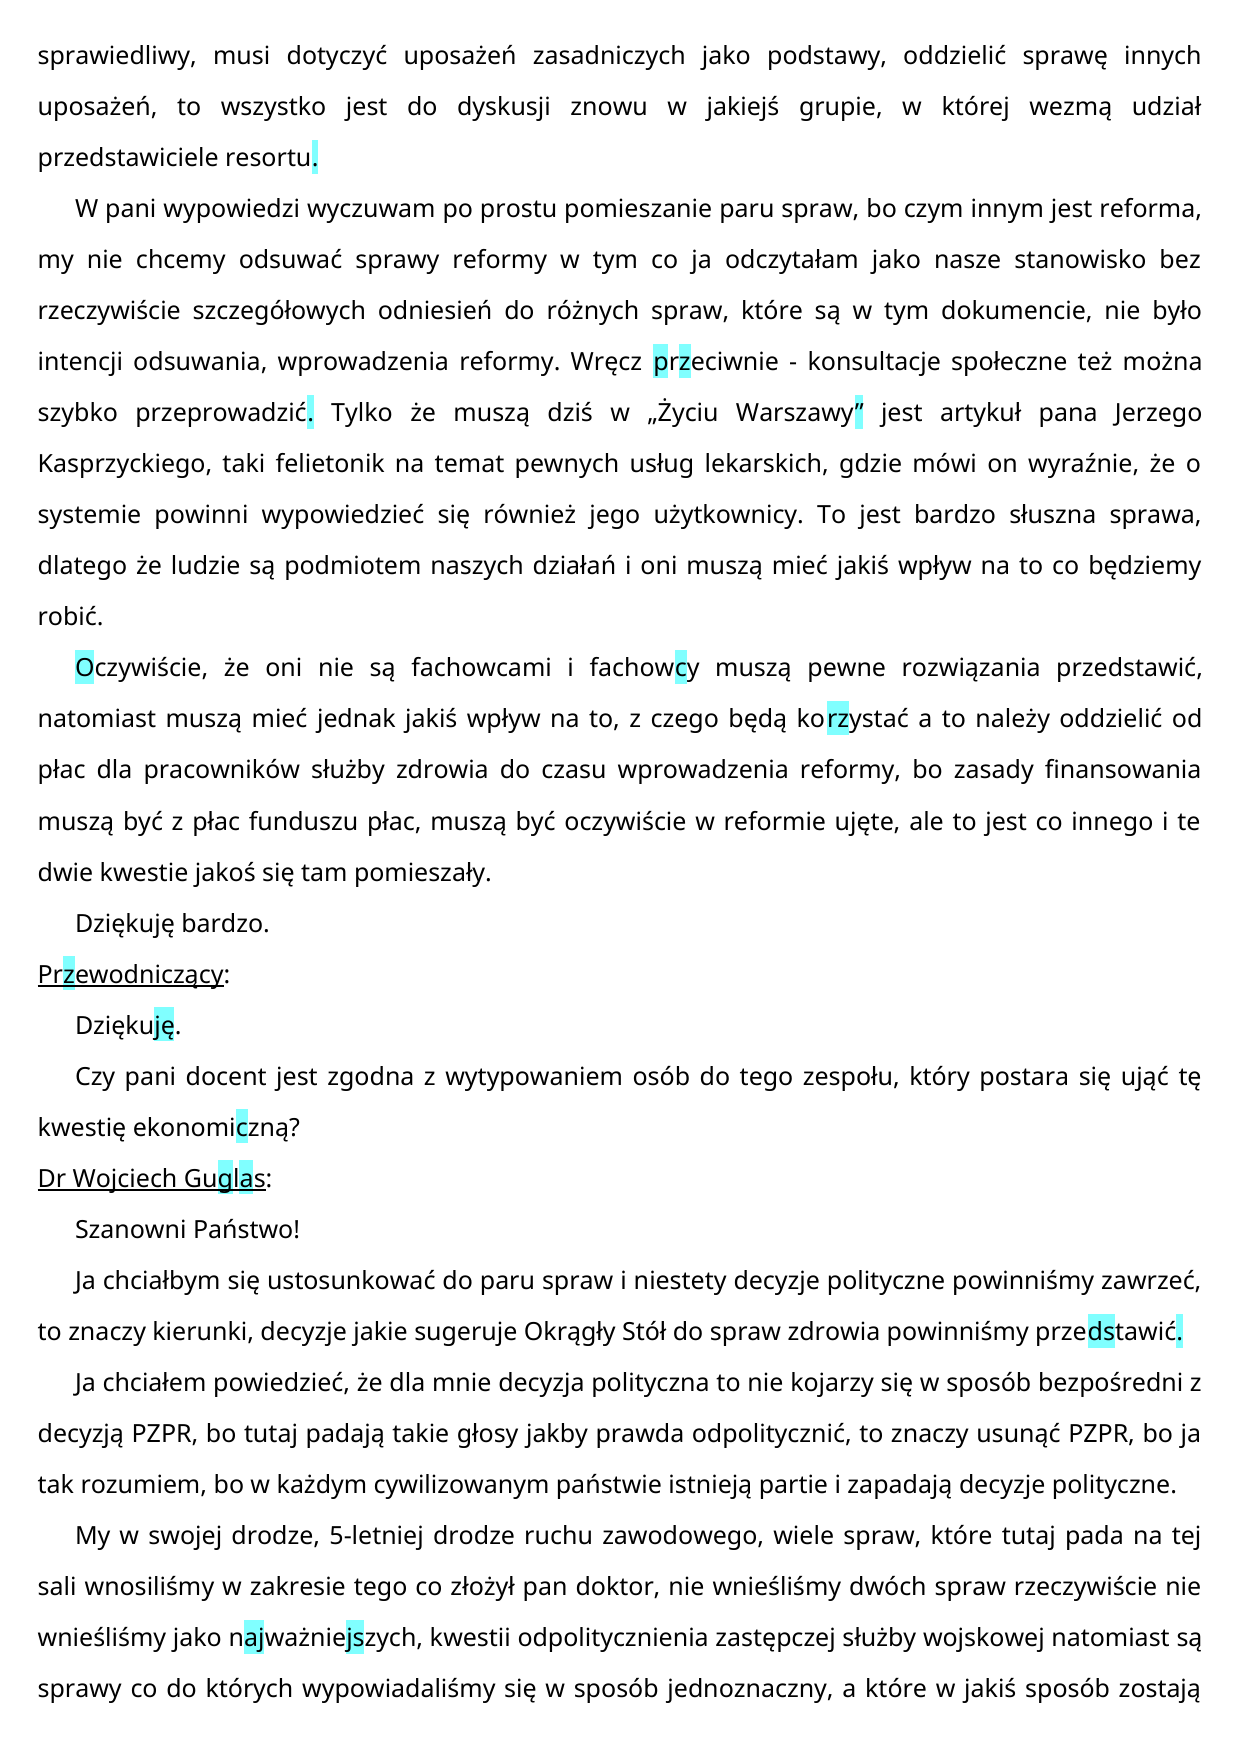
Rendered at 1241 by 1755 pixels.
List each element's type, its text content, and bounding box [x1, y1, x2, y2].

text Dr Wojciech Guglas: [37, 1160, 1203, 1194]
text Oczywiście, że oni nie są fachowcami i fachowcy muszą pewne rozwiązania przedstawić, natomiast muszą mieć jednak jakiś wpływ na to, z czego będą korzystać a to należy oddzielić od płac dla pracowników służby zdrowia do czasu wprowadzenia reformy, bo zasady finansowania muszą być z płac funduszu płac, muszą być oczywiście w reformie ujęte, ale to jest co innego i te dwie kwestie jakoś się tam pomieszały. [37, 650, 1203, 888]
text Przewodniczący: [37, 956, 1203, 990]
text My w swojej drodze, 5-letniej drodze ruchu zawodowego, wiele spraw, które tutaj pada na tej sali wnosiliśmy w zakresie tego co złożył pan doktor, nie wnieśliśmy dwóch spraw rzeczywiście nie wnieśliśmy jako najważniejszych, kwestii odpolitycznienia zastępczej służby wojskowej natomiast są sprawy co do których wypowiadaliśmy się w sposób jednoznaczny, a które w jakiś sposób zostają [37, 1518, 1203, 1705]
text Dziękuję bardzo. [37, 905, 1203, 939]
text Ja chciałbym się ustosunkować do paru spraw i niestety decyzje polityczne powinniśmy zawrzeć, to znaczy kierunki, decyzje jakie sugeruje Okrągły Stół do spraw zdrowia powinniśmy przedstawić. [37, 1262, 1203, 1348]
text Ja chciałem powiedzieć, że dla mnie decyzja polityczna to nie kojarzy się w sposób bezpośredni z decyzją PZPR, bo tutaj padają takie głosy jakby prawda odpolitycznić, to znaczy usunąć PZPR, bo ja tak rozumiem, bo w każdym cywilizowanym państwie istnieją partie i zapadają decyzje polityczne. [37, 1364, 1203, 1501]
text sprawiedliwy, musi dotyczyć uposażeń zasadniczych jako podstawy, oddzielić sprawę innych uposażeń, to wszystko jest do dyskusji znowu w jakiejś grupie, w której wezmą udział przedstawiciele resortu. [37, 37, 1203, 174]
text W pani wypowiedzi wyczuwam po prostu pomieszanie paru spraw, bo czym innym jest reforma, my nie chcemy odsuwać sprawy reformy w tym co ja odczytałam jako nasze stanowisko bez rzeczywiście szczegółowych odniesień do różnych spraw, które są w tym dokumencie, nie było intencji odsuwania, wprowadzenia reformy. Wręcz przeciwnie - konsultacje społeczne też można szybko przeprowadzić. Tylko że muszą dziś w „Życiu Warszawy” jest artykuł pana Jerzego Kasprzyckiego, taki felietonik na temat pewnych usług lekarskich, gdzie mówi on wyraźnie, że o systemie powinni wypowiedzieć się również jego użytkownicy. To jest bardzo słuszna sprawa, dlatego że ludzie są podmiotem naszych działań i oni muszą mieć jakiś wpływ na to co będziemy robić. [37, 191, 1203, 633]
text Szanowni Państwo! [37, 1211, 1203, 1246]
text Dziękuję. [37, 1007, 1203, 1041]
text Czy pani docent jest zgodna z wytypowaniem osób do tego zespołu, który postara się ująć tę kwestię ekonomiczną? [37, 1058, 1203, 1143]
